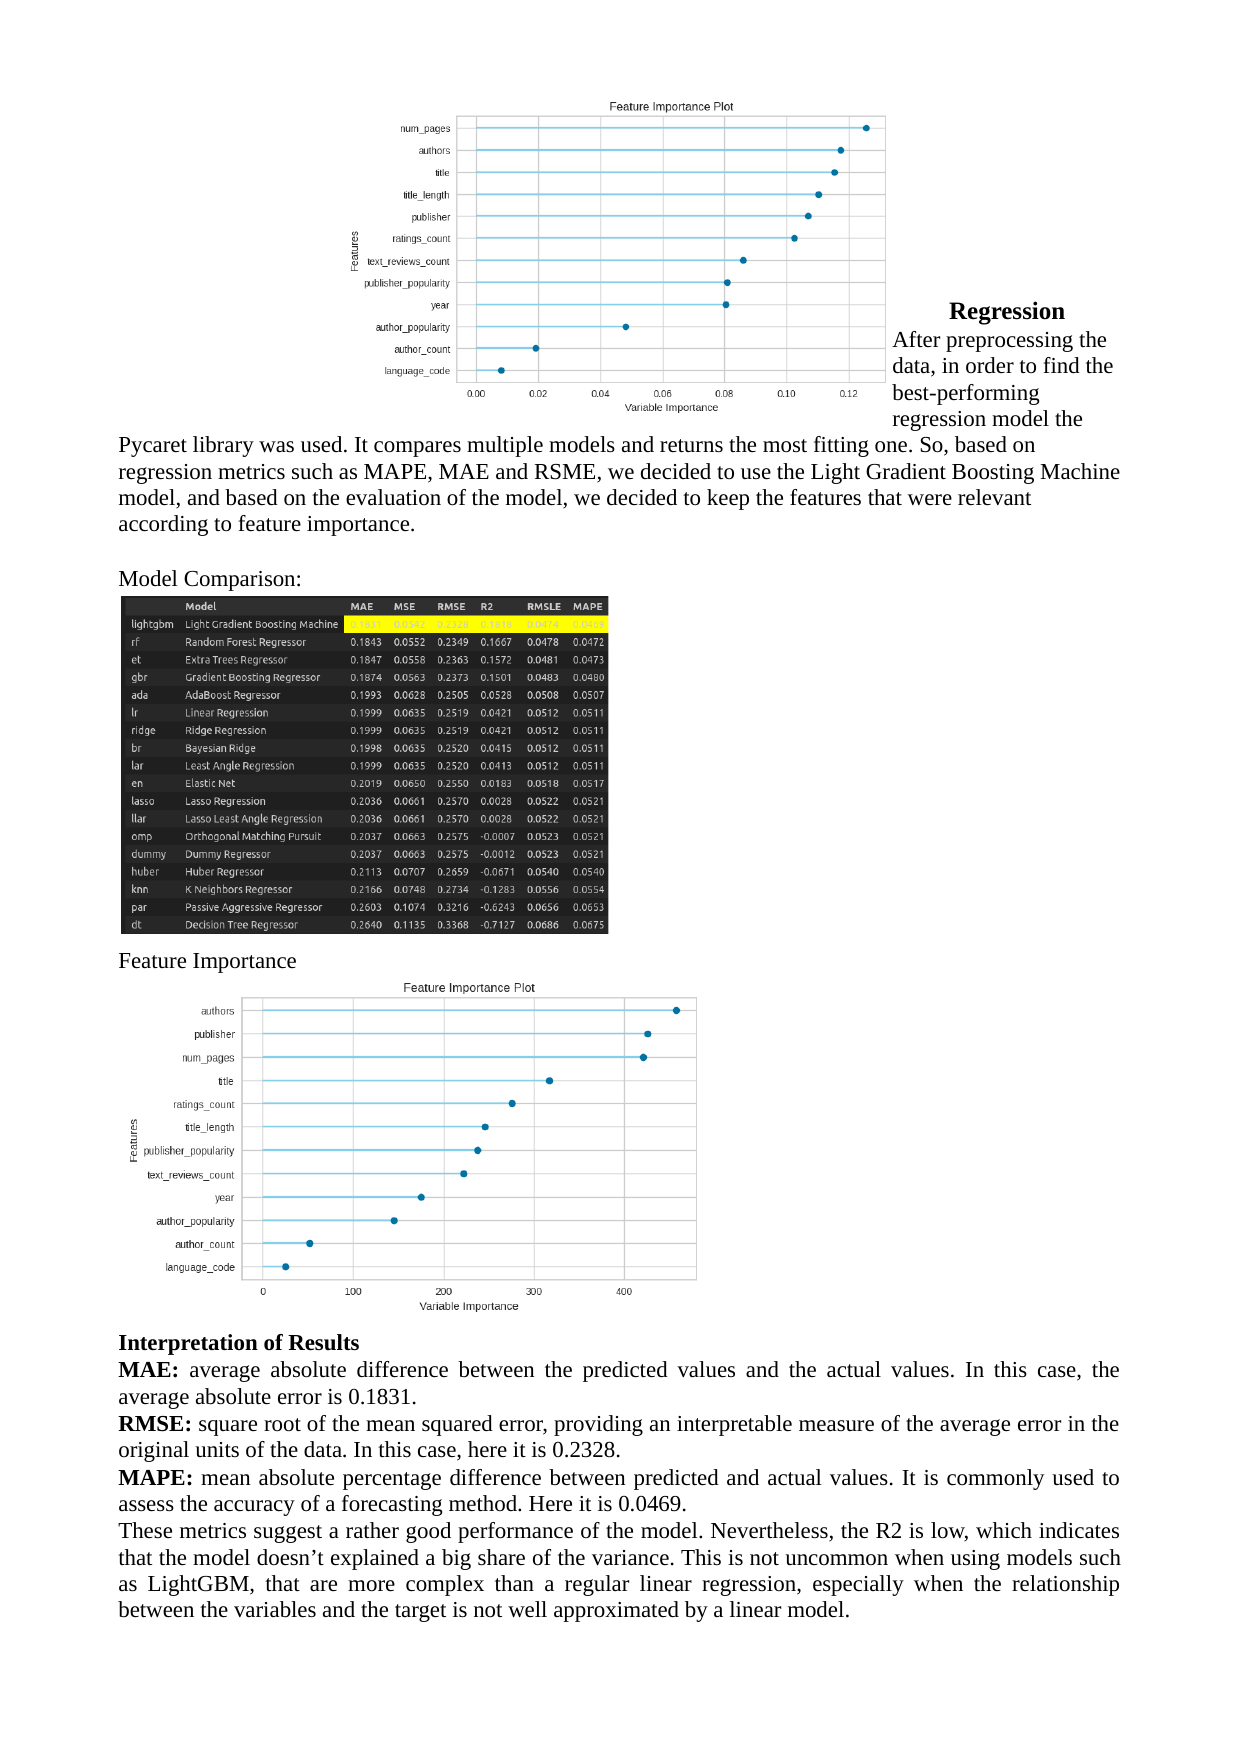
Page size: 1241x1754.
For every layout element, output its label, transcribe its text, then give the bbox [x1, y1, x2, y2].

picture [121, 596, 609, 934]
picture [121, 979, 705, 1313]
text Interpretation of Results [118, 1329, 1122, 1356]
text Feature Importance [118, 947, 1122, 973]
text RMSE: square root of the mean squared error, providing an interpretable measure of the average error in the original units of the data. In this case, here it is 0.2328. [118, 1410, 1122, 1463]
text MAE: average absolute difference between the predicted values and the actual values. In this case, the average absolute error is 0.1831. [118, 1356, 1122, 1409]
text [118, 296, 343, 325]
text Regression [892, 296, 1122, 325]
text These metrics suggest a rather good performance of the model. Nevertheless, the R2 is low, which indicates that the model doesn’t explained a big share of the variance. This is not uncommon when using models such as LightGBM, that are more complex than a regular linear regression, especially when the relationship between the variables and the target is not well approximated by a linear model. [118, 1517, 1122, 1623]
text Model Comparison: [118, 565, 1122, 591]
picture [343, 95, 892, 419]
text MAPE: mean absolute percentage difference between predicted and actual values. It is commonly used to assess the accuracy of a forecasting method. Here it is 0.0469. [118, 1464, 1122, 1516]
text After preprocessing the data, in order to find the best-performing regression model the Pycaret library was used. It compares multiple models and returns the most fitting one. So, based on regression metrics such as MAPE, MAE and RSME, we decided to use the Light Gradient Boosting Machine model, and based on the evaluation of the model, we decided to keep the features that were relevant according to feature importance. [118, 326, 1122, 537]
